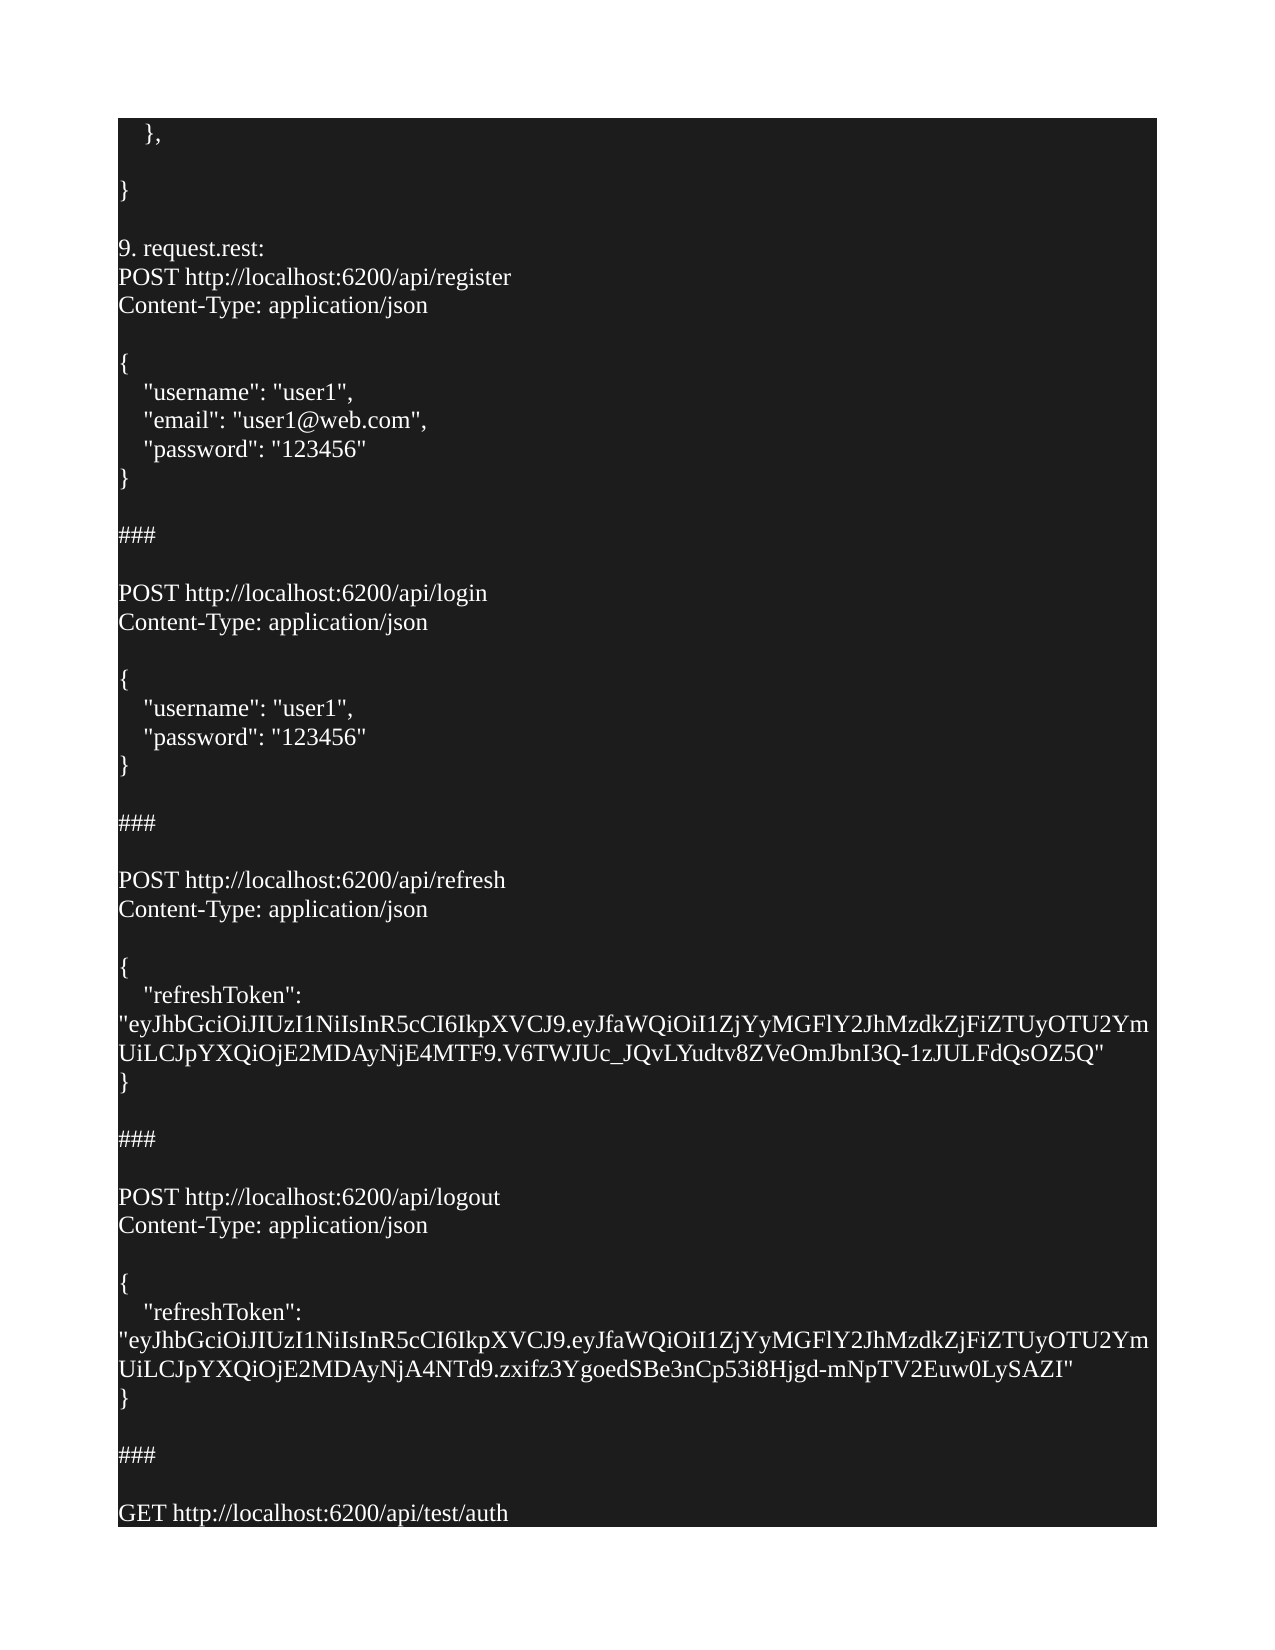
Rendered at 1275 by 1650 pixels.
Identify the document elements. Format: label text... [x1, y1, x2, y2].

text "username": "user1", [118, 693, 1157, 722]
text Content-Type: application/json [118, 1211, 1157, 1239]
text ### [118, 1441, 1157, 1469]
text { [118, 664, 1157, 693]
text "password": "123456" [118, 434, 1157, 463]
text } [118, 1067, 1157, 1096]
text { [118, 952, 1157, 981]
text { [118, 348, 1157, 377]
text ### [118, 1124, 1157, 1153]
text POST http://localhost:6200/api/logout [118, 1182, 1157, 1211]
text POST http://localhost:6200/api/register [118, 262, 1157, 291]
text "refreshToken": "eyJhbGciOiJIUzI1NiIsInR5cCI6IkpXVCJ9.eyJfaWQiOiI1ZjYyMGFlY2JhMzdkZjFiZTUyOTU2YmUiLCJpYXQiOjE2MDAyNjA4NTd9.zxifz3YgoedSBe3nCp53i8Hjgd-mNpTV2Euw0LySAZI" [118, 1297, 1157, 1383]
text GET http://localhost:6200/api/test/auth [118, 1498, 1157, 1527]
text }, [118, 118, 1157, 147]
text } [118, 463, 1157, 492]
text 9. request.rest: [118, 233, 1157, 262]
text Content-Type: application/json [118, 291, 1157, 319]
text } [118, 1383, 1157, 1412]
text Content-Type: application/json [118, 607, 1157, 636]
text Content-Type: application/json [118, 894, 1157, 923]
text POST http://localhost:6200/api/refresh [118, 866, 1157, 894]
text POST http://localhost:6200/api/login [118, 578, 1157, 607]
text ### [118, 521, 1157, 549]
text } [118, 751, 1157, 779]
text "email": "user1@web.com", [118, 406, 1157, 434]
text "password": "123456" [118, 722, 1157, 751]
text ### [118, 808, 1157, 837]
text "refreshToken": "eyJhbGciOiJIUzI1NiIsInR5cCI6IkpXVCJ9.eyJfaWQiOiI1ZjYyMGFlY2JhMzdkZjFiZTUyOTU2YmUiLCJpYXQiOjE2MDAyNjE4MTF9.V6TWJUc_JQvLYudtv8ZVeOmJbnI3Q-1zJULFdQsOZ5Q" [118, 981, 1157, 1067]
text "username": "user1", [118, 377, 1157, 406]
text { [118, 1268, 1157, 1297]
text } [118, 176, 1157, 204]
